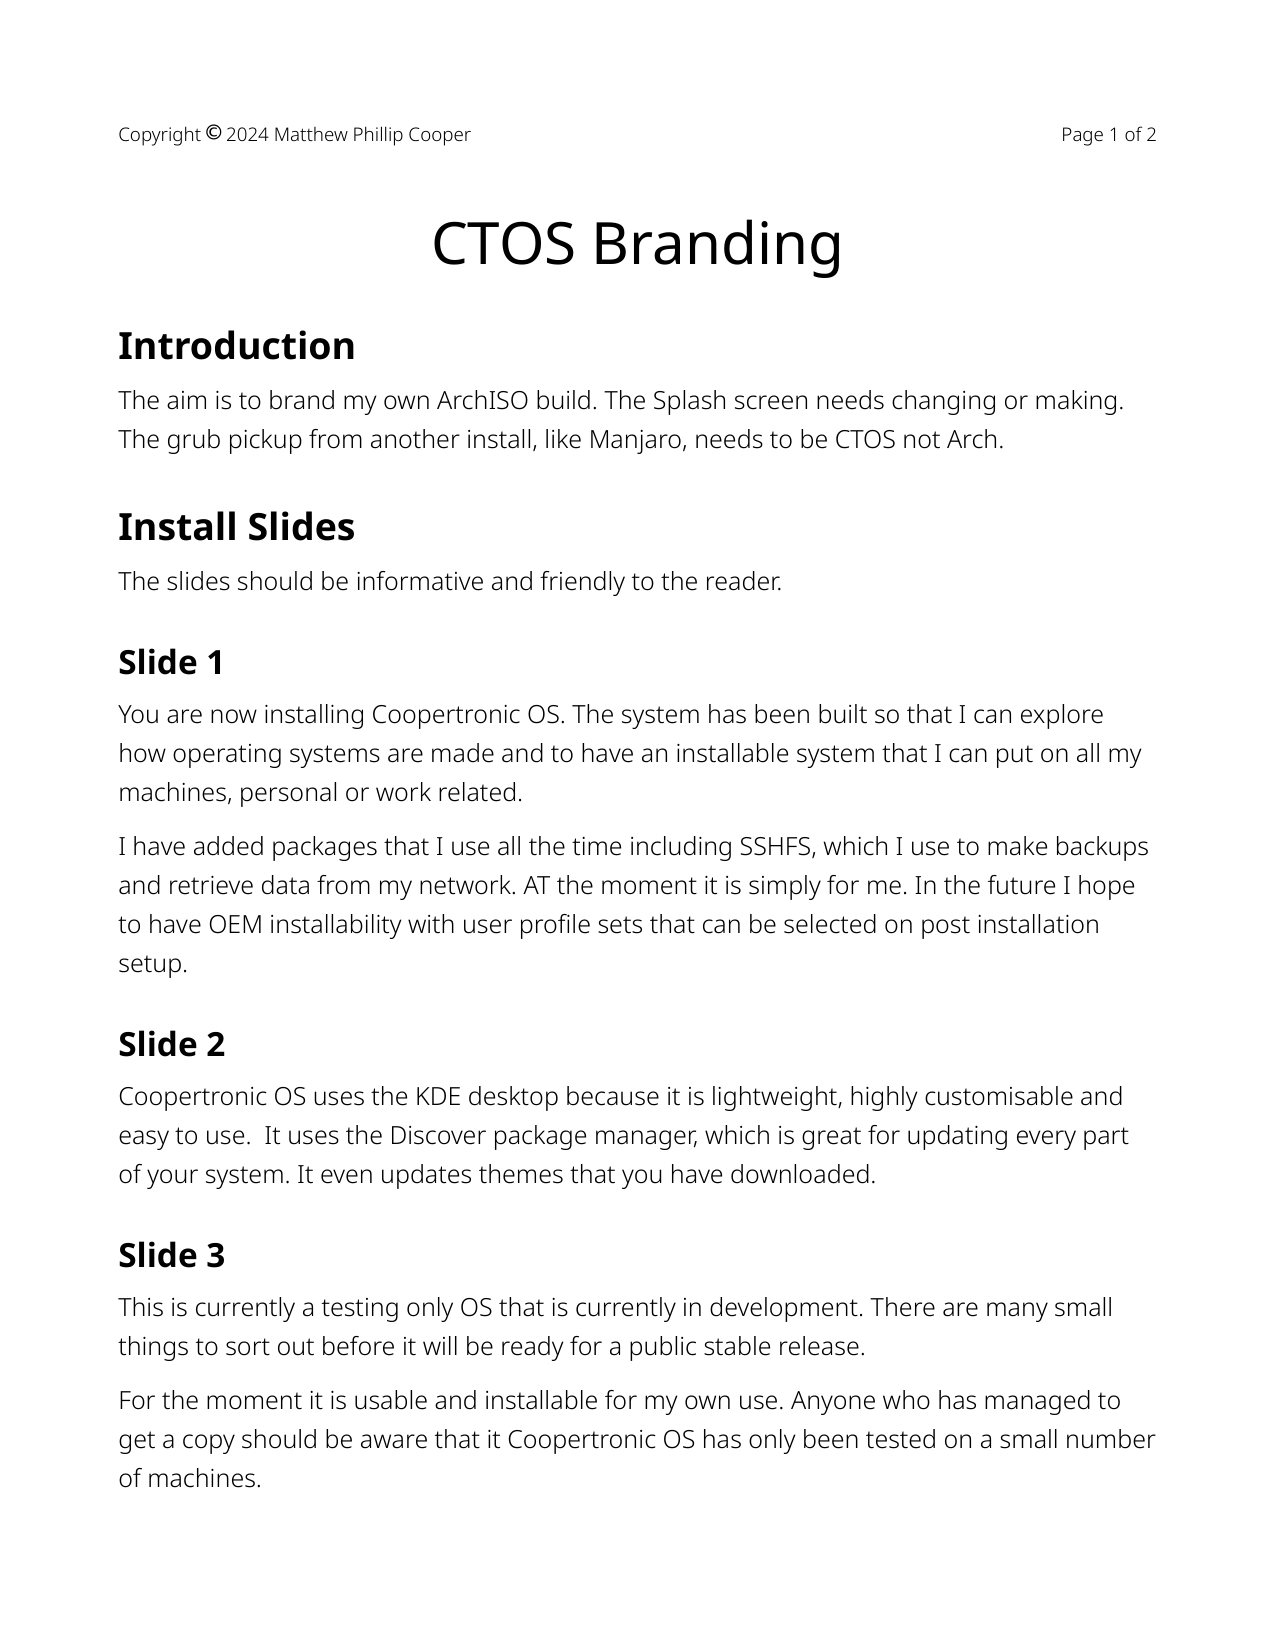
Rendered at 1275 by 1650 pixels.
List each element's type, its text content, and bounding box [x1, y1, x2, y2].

text The aim is to brand my own ArchISO build. The Splash screen needs changing or making. The grub pickup from another install, like Manjaro, needs to be CTOS not Arch. [118, 382, 1157, 456]
text This is currently a testing only OS that is currently in development. There are many small things to sort out before it will be ready for a public stable release. [118, 1289, 1157, 1363]
subtitle Slide 3 [118, 1231, 1157, 1277]
text I have added packages that I use all the time including SSHFS, which I use to make backups and retrieve data from my network. AT the moment it is simply for me. In the future I hope to have OEM installability with user profile sets that can be selected on post installation setup. [118, 828, 1157, 980]
text You are now installing Coopertronic OS. The system has been built so that I can explore how operating systems are made and to have an installable system that I can put on all my machines, personal or work related. [118, 696, 1157, 809]
subtitle Introduction [118, 319, 1157, 370]
text For the moment it is usable and installable for my own use. Anyone who has managed to get a copy should be aware that it Coopertronic OS has only been tested on a small number of machines. [118, 1382, 1157, 1495]
text Coopertronic OS uses the KDE desktop because it is lightweight, highly customisable and easy to use. It uses the Discover package manager, which is great for updating every part of your system. It even updates themes that you have downloaded. [118, 1078, 1157, 1191]
subtitle Slide 2 [118, 1021, 1157, 1066]
subtitle Install Slides [118, 500, 1157, 551]
subtitle Slide 1 [118, 638, 1157, 684]
title CTOS Branding [118, 202, 1157, 281]
text The slides should be informative and friendly to the reader. [118, 564, 1157, 598]
